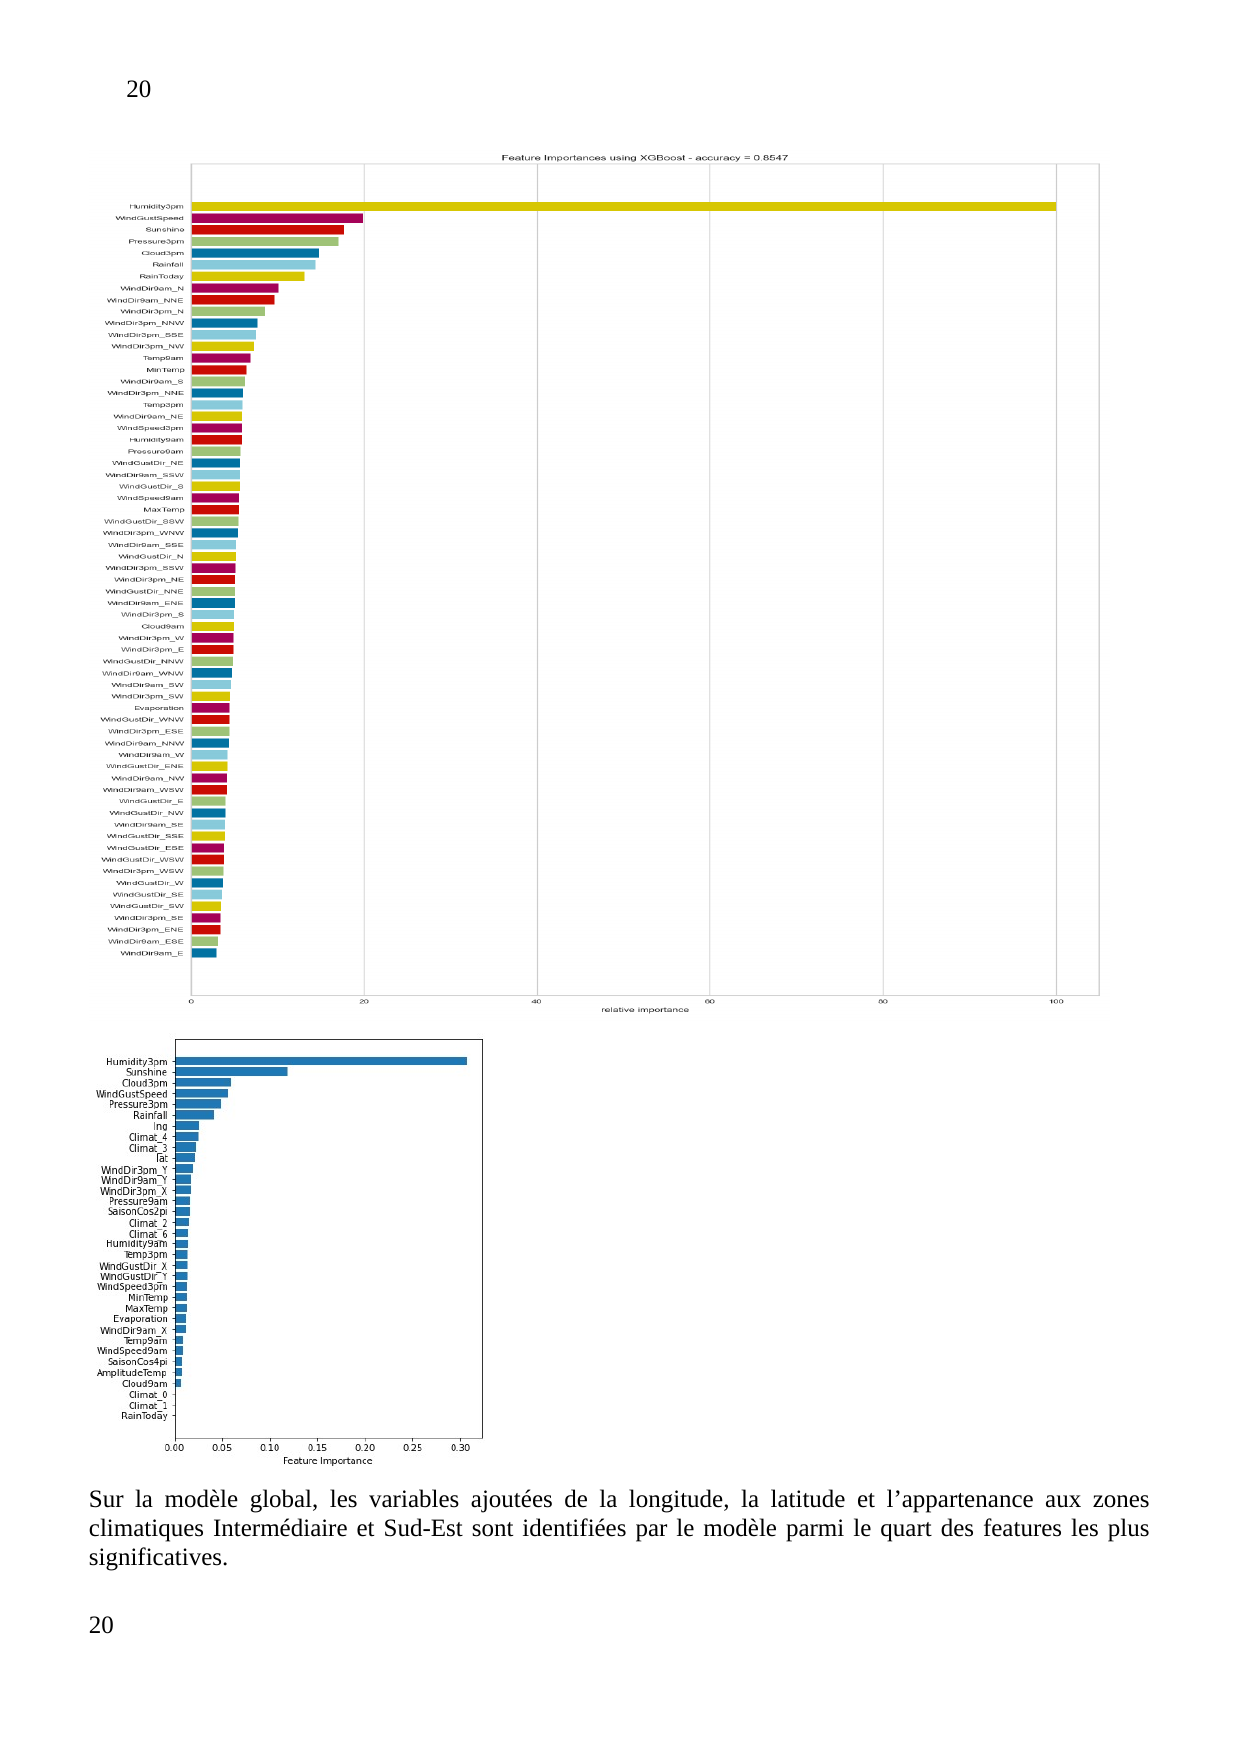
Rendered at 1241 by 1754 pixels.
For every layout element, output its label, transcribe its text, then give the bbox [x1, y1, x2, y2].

picture [88, 1033, 487, 1472]
text Sur la modèle global, les variables ajoutées de la longitude, la latitude et l’appartenance aux zones climatiques Intermédiaire et Sud-Est sont identifiées par le modèle parmi le quart des features les plus significatives. [89, 1484, 1152, 1571]
picture [88, 147, 1111, 1021]
